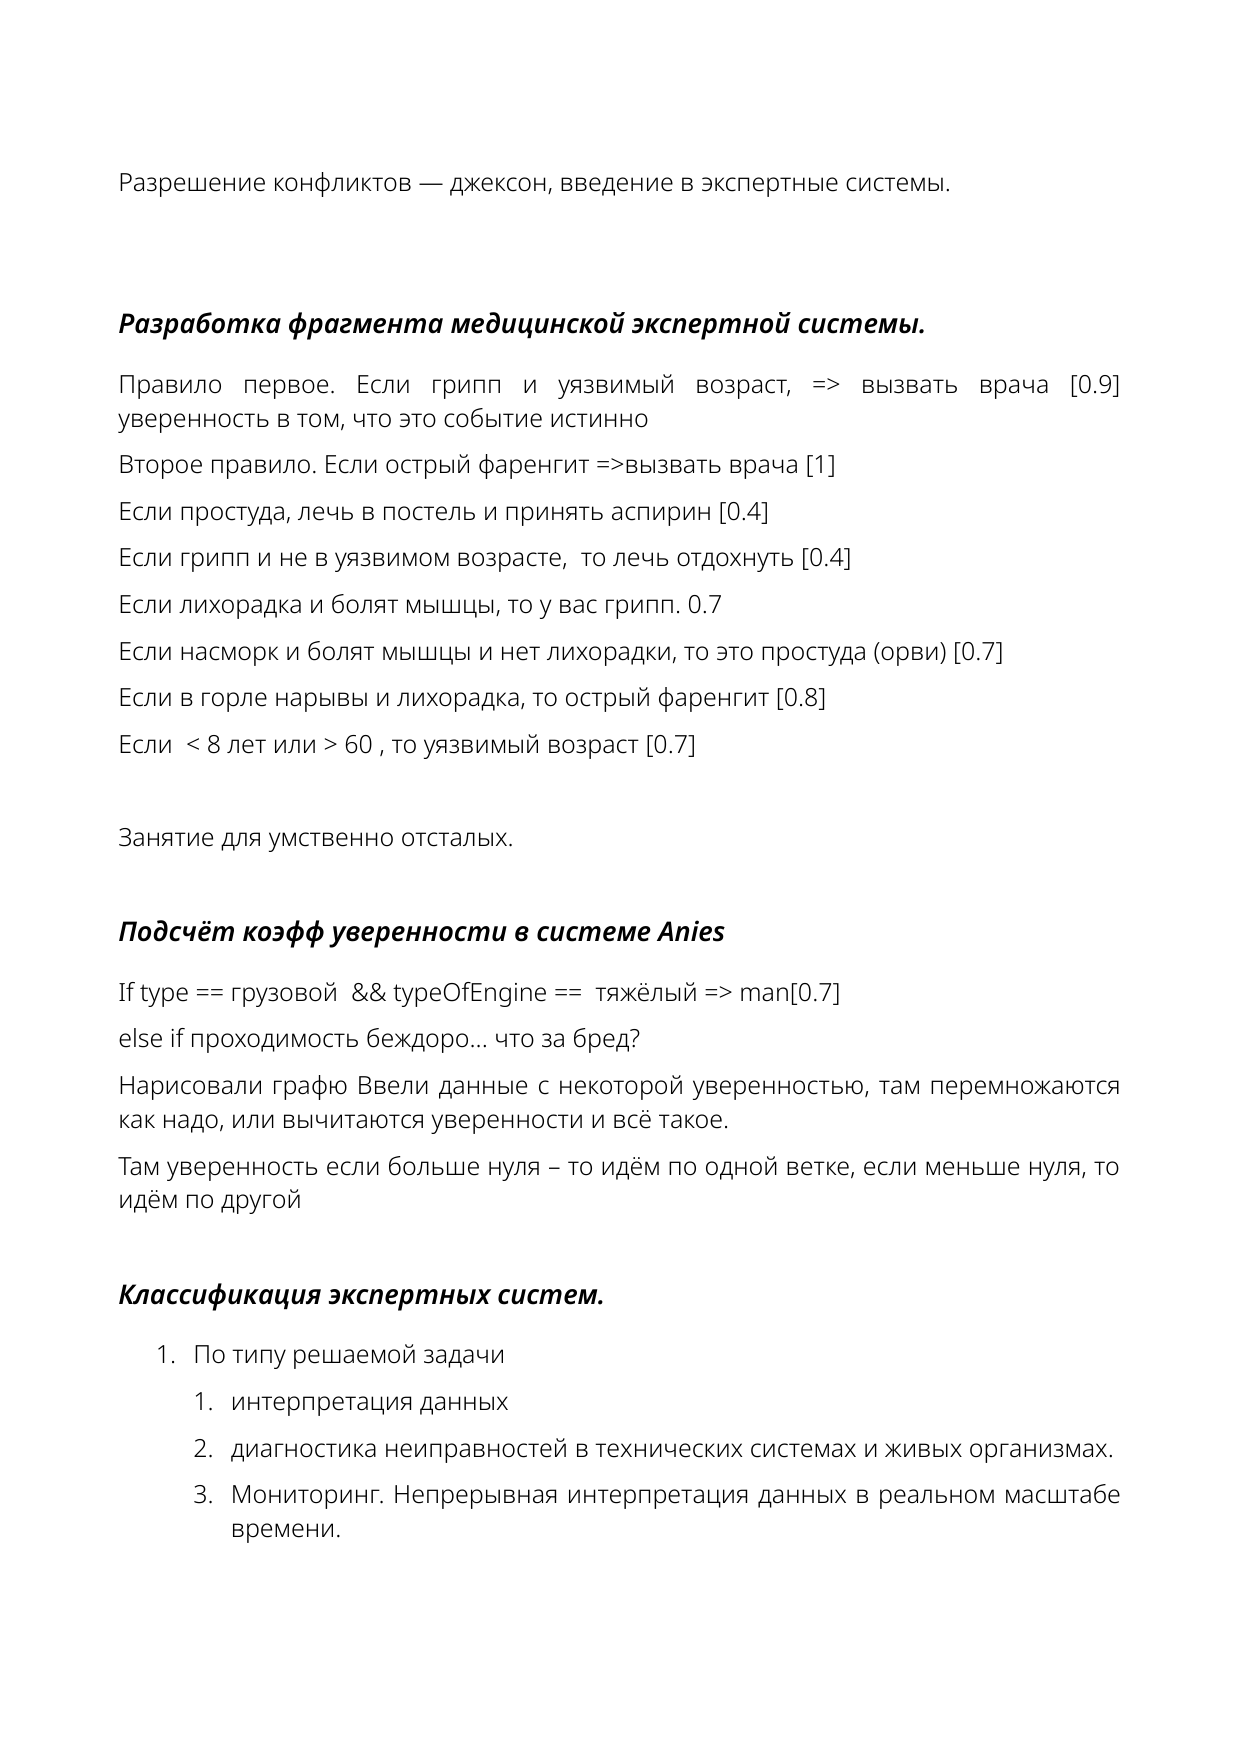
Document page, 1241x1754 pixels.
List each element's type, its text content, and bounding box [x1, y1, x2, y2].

text Второе правило. Если острый фаренгит =>вызвать врача [1] [118, 447, 1122, 481]
text Если грипп и не в уязвимом возрасте, то лечь отдохнуть [0.4] [118, 540, 1122, 574]
list Мониторинг. Непрерывная интерпретация данных в реальном масштабе времени. [193, 1477, 1122, 1545]
list диагностика неиправностей в технических системах и живых организмах. [193, 1430, 1122, 1464]
subtitle Классификация экспертных систем. [118, 1275, 1122, 1312]
text Там уверенность если больше нуля – то идём по одной ветке, если меньше нуля, то идём по другой [118, 1148, 1122, 1216]
subtitle Подсчёт коэфф уверенности в системе Anies [118, 912, 1122, 949]
text If type == грузовой && typeOfEngine == тяжёлый => man[0.7] [118, 974, 1122, 1008]
text Разрешение конфликтов — джексон, введение в экспертные системы. [118, 165, 1122, 199]
text Если насморк и болят мышцы и нет лихорадки, то это простуда (орви) [0.7] [118, 633, 1122, 667]
list интерпретация данных [193, 1384, 1122, 1418]
list По типу решаемой задачи [156, 1337, 1122, 1371]
text Если лихорадка и болят мышцы, то у вас грипп. 0.7 [118, 587, 1122, 621]
text Если в горле нарывы и лихорадка, то острый фаренгит [0.8] [118, 680, 1122, 714]
text Правило первое. Если грипп и уязвимый возраст, => вызвать врача [0.9] уверенность в том, что это событие истинно [118, 366, 1122, 434]
text Если простуда, лечь в постель и принять аспирин [0.4] [118, 493, 1122, 527]
text else if проходимость беждоро... что за бред? [118, 1021, 1122, 1055]
text Если < 8 лет или > 60 , то уязвимый возраст [0.7] [118, 726, 1122, 760]
subtitle Разработка фрагмента медицинской экспертной системы. [118, 304, 1122, 341]
text Занятие для умственно отсталых. [118, 819, 1122, 853]
text Нарисовали графю Ввели данные с некоторой уверенностью, там перемножаются как надо, или вычитаются уверенности и всё такое. [118, 1067, 1122, 1136]
